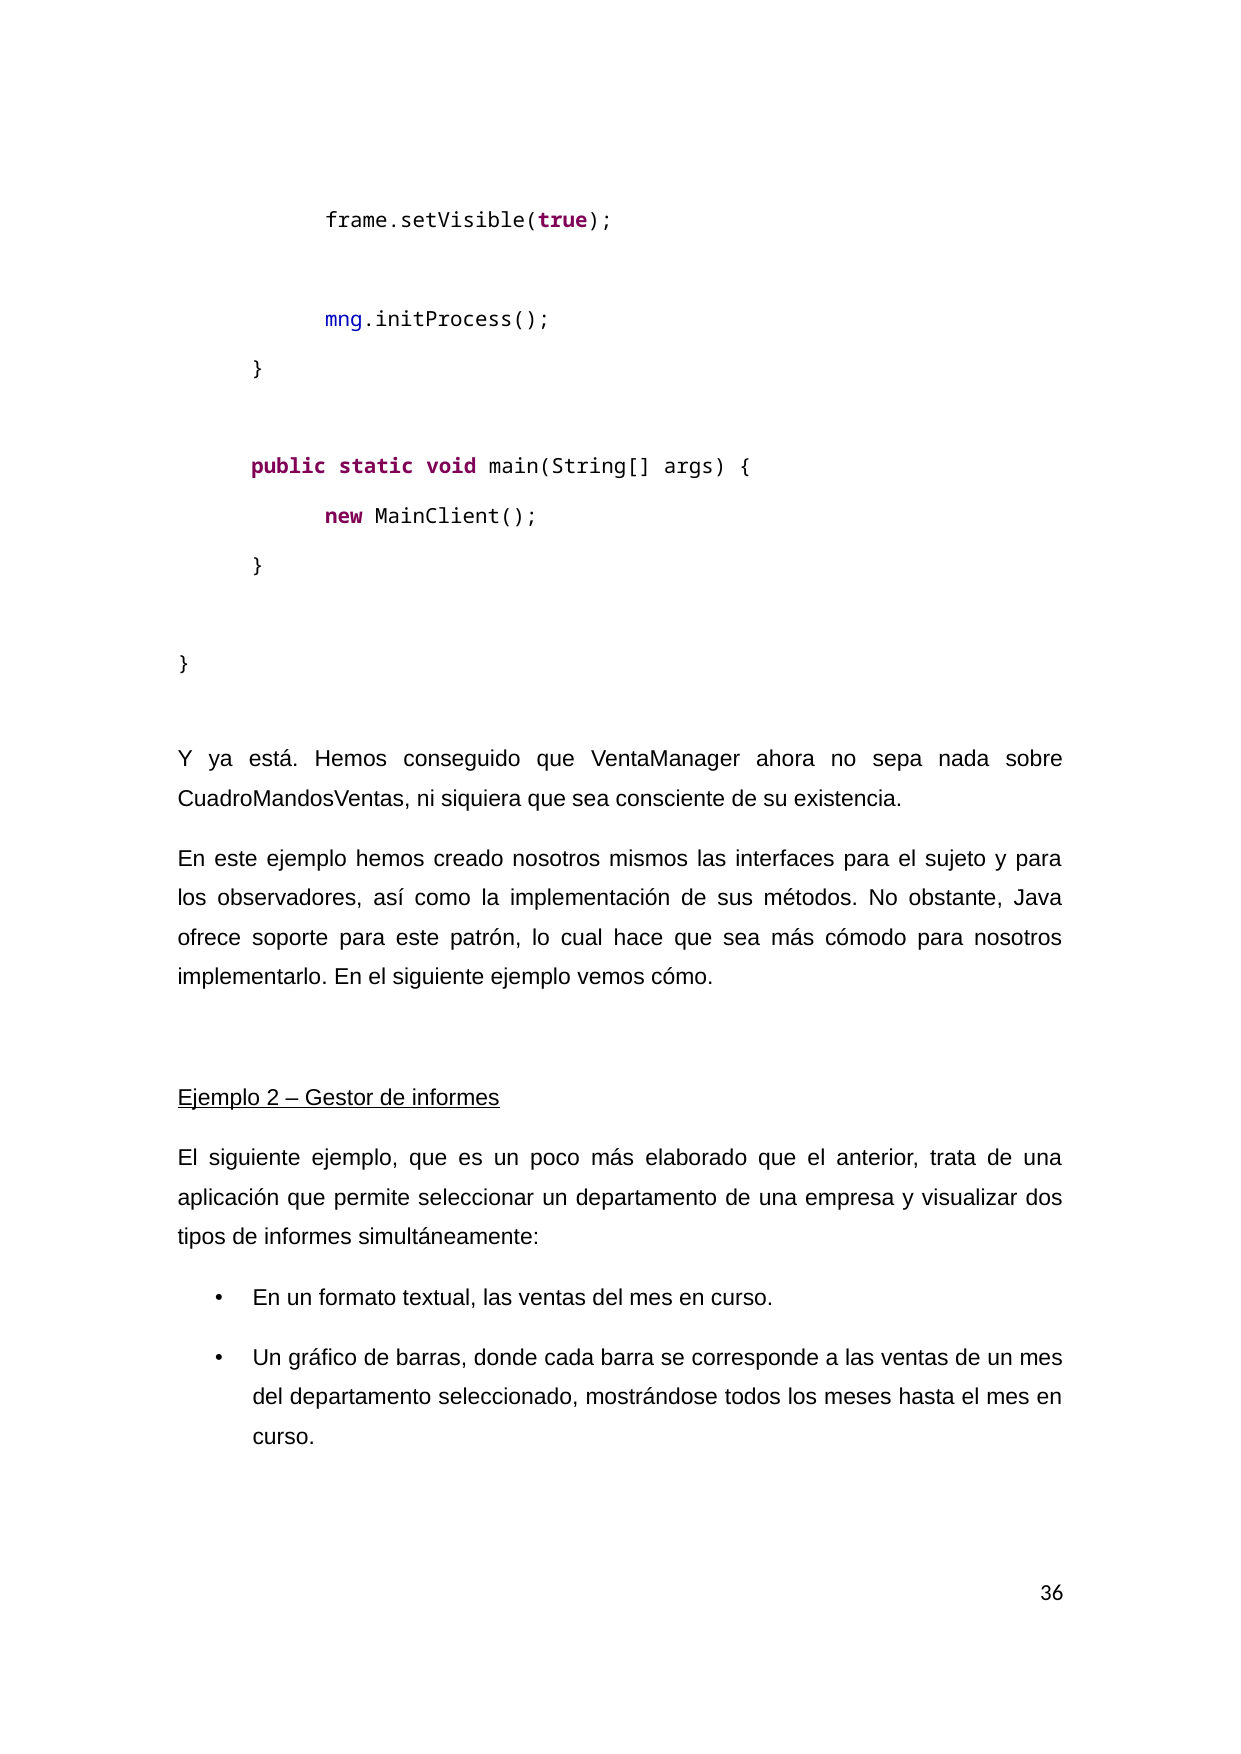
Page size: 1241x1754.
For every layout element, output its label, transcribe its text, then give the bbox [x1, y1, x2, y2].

text mng.initProcess(); [177, 304, 1063, 332]
text } [177, 648, 1063, 677]
text } [177, 550, 1063, 578]
text Ejemplo 2 – Gestor de informes [177, 1084, 1063, 1110]
text Y ya está. Hemos conseguido que VentaManager ahora no sepa nada sobre CuadroMandosVentas, ni siquiera que sea consciente de su existencia. [177, 745, 1063, 811]
text frame.setVisible(true); [177, 205, 1063, 233]
text En este ejemplo hemos creado nosotros mismos las interfaces para el sujeto y para los observadores, así como la implementación de sus métodos. No obstante, Java ofrece soporte para este patrón, lo cual hace que sea más cómodo para nosotros implementarlo. En el siguiente ejemplo vemos cómo. [177, 845, 1063, 989]
list En un formato textual, las ventas del mes en curso. [215, 1283, 1063, 1310]
text new MainClient(); [177, 501, 1063, 529]
text El siguiente ejemplo, que es un poco más elaborado que el anterior, trata de una aplicación que permite seleccionar un departamento de una empresa y visualizar dos tipos de informes simultáneamente: [177, 1144, 1063, 1249]
text } [177, 353, 1063, 381]
list Un gráfico de barras, donde cada barra se corresponde a las ventas de un mes del departamento seleccionado, mostrándose todos los meses hasta el mes en curso. [215, 1344, 1063, 1449]
text public static void main(String[] args) { [177, 451, 1063, 480]
